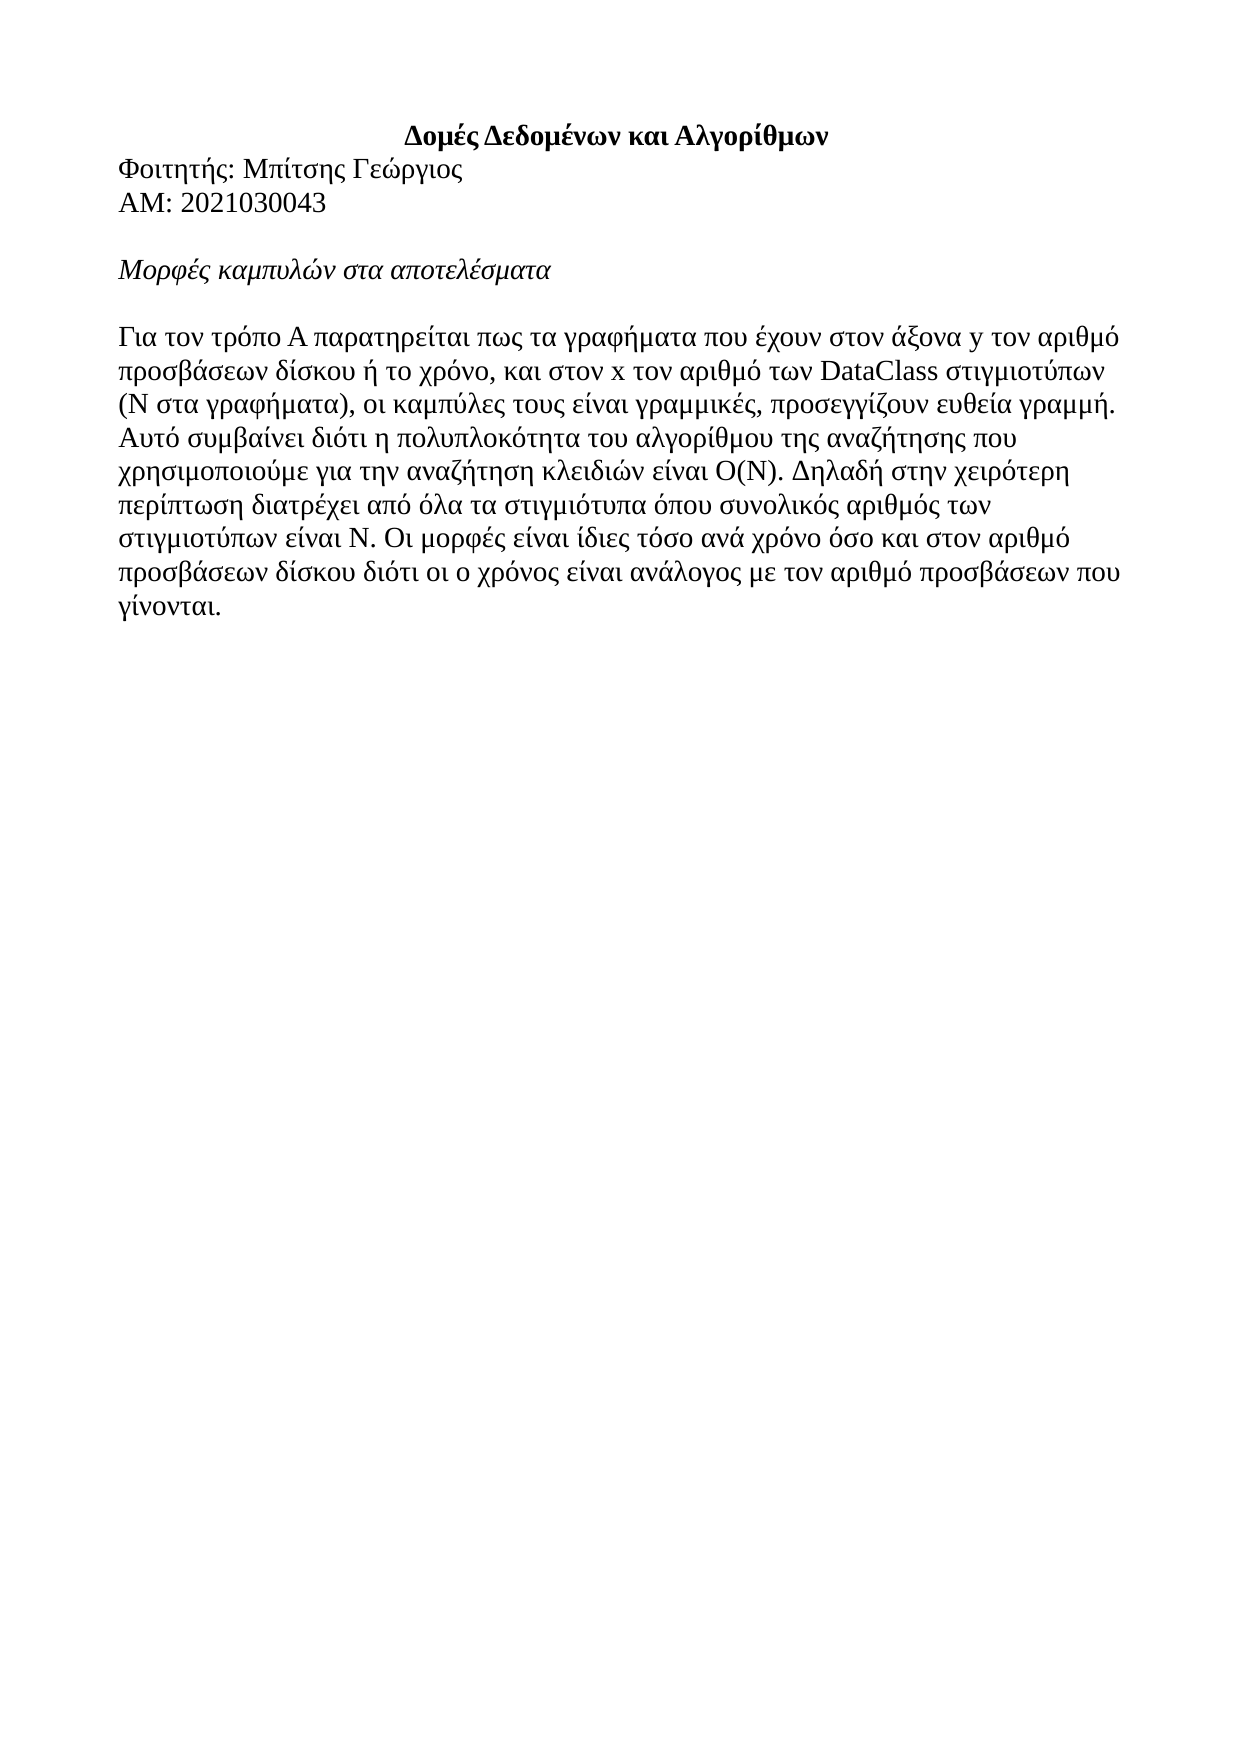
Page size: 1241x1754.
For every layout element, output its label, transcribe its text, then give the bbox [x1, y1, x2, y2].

text Για τον τρόπο Α παρατηρείται πως τα γραφήματα που έχουν στον άξονα y τον αριθμό προσβάσεων δίσκου ή το χρόνο, και στον x τον αριθμό των DataClass στιγμιοτύπων (Ν στα γραφήματα), οι καμπύλες τους είναι γραμμικές, προσεγγίζουν ευθεία γραμμή. [118, 319, 1122, 420]
text Μορφές καμπυλών στα αποτελέσματα [118, 252, 1122, 286]
text Δομές Δεδομένων και Αλγορίθμων [118, 118, 1122, 152]
text Αυτό συμβαίνει διότι η πολυπλοκότητα του αλγορίθμου της αναζήτησης που χρησιμοποιούμε για την αναζήτηση κλειδιών είναι O(N). Δηλαδή στην χειρότερη περίπτωση διατρέχει από όλα τα στιγμιότυπα όπου συνολικός αριθμός των στιγμιοτύπων είναι Ν. Οι μορφές είναι ίδιες τόσο ανά χρόνο όσο και στον αριθμό προσβάσεων δίσκου διότι οι ο χρόνος είναι ανάλογος με τον αριθμό προσβάσεων που γίνονται. [118, 420, 1122, 621]
text Φοιτητής: Μπίτσης Γεώργιος [118, 152, 1122, 185]
text ΑΜ: 2021030043 [118, 185, 1122, 219]
